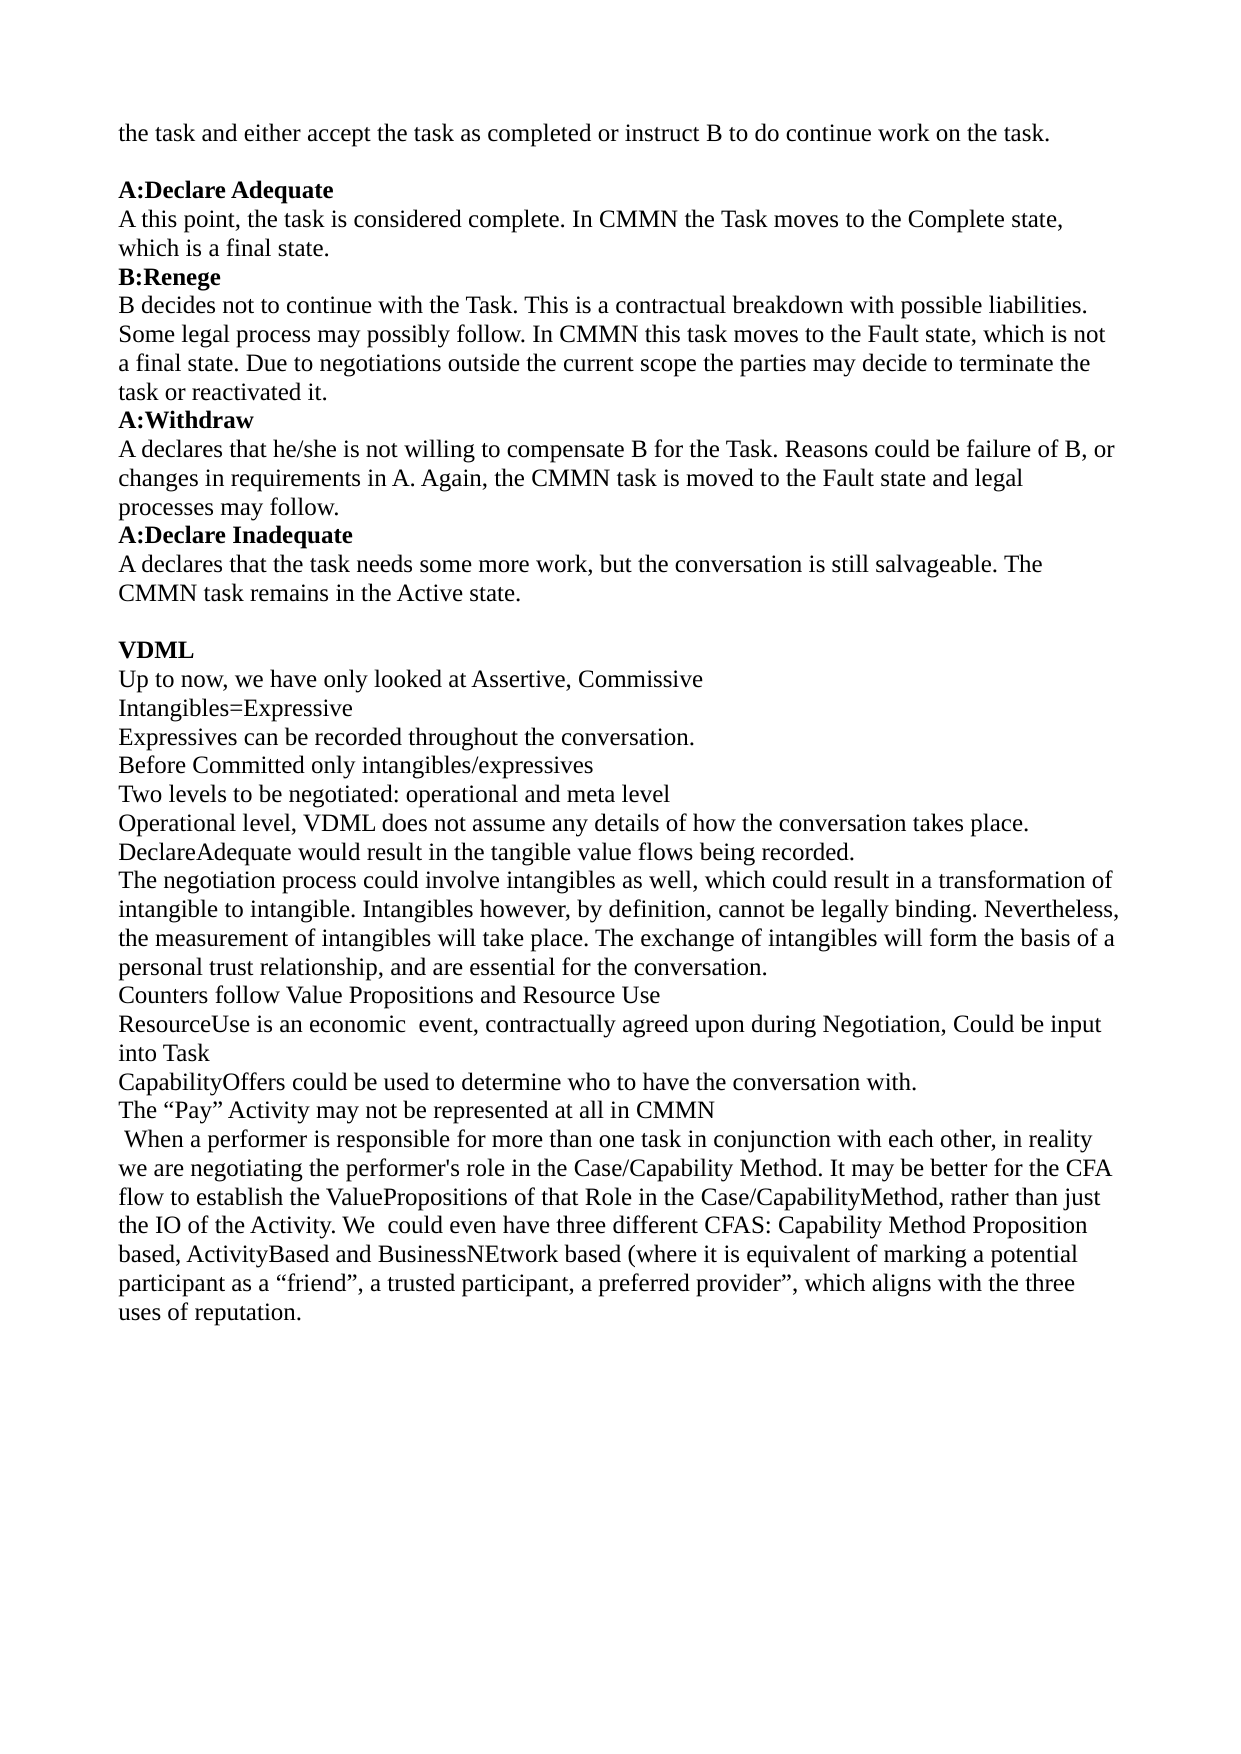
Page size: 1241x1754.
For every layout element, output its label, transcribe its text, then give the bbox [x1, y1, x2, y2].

text A declares that he/she is not willing to compensate B for the Task. Reasons could be failure of B, or changes in requirements in A. Again, the CMMN task is moved to the Fault state and legal processes may follow. [118, 434, 1122, 521]
text ResourceUse is an economic event, contractually agreed upon during Negotiation, Could be input into Task [118, 1009, 1122, 1067]
text Two levels to be negotiated: operational and meta level [118, 779, 1122, 808]
text The “Pay” Activity may not be represented at all in CMMN [118, 1096, 1122, 1124]
text Expressives can be recorded throughout the conversation. [118, 722, 1122, 751]
text A this point, the task is considered complete. In CMMN the Task moves to the Complete state, which is a final state. [118, 204, 1122, 262]
text A:Declare Inadequate [118, 521, 1122, 549]
text the task and either accept the task as completed or instruct B to do continue work on the task. [118, 118, 1122, 147]
text B:Renege [118, 262, 1122, 291]
text CapabilityOffers could be used to determine who to have the conversation with. [118, 1067, 1122, 1096]
text When a performer is responsible for more than one task in conjunction with each other, in reality we are negotiating the performer's role in the Case/Capability Method. It may be better for the CFA flow to establish the ValuePropositions of that Role in the Case/CapabilityMethod, rather than just the IO of the Activity. We could even have three different CFAS: Capability Method Proposition based, ActivityBased and BusinessNEtwork based (where it is equivalent of marking a potential participant as a “friend”, a trusted participant, a preferred provider”, which aligns with the three uses of reputation. [118, 1124, 1122, 1326]
text VDML [118, 636, 1122, 664]
text Operational level, VDML does not assume any details of how the conversation takes place. [118, 808, 1122, 837]
text The negotiation process could involve intangibles as well, which could result in a transformation of intangible to intangible. Intangibles however, by definition, cannot be legally binding. Nevertheless, the measurement of intangibles will take place. The exchange of intangibles will form the basis of a personal trust relationship, and are essential for the conversation. [118, 866, 1122, 981]
text B decides not to continue with the Task. This is a contractual breakdown with possible liabilities. Some legal process may possibly follow. In CMMN this task moves to the Fault state, which is not a final state. Due to negotiations outside the current scope the parties may decide to terminate the task or reactivated it. [118, 291, 1122, 406]
text Counters follow Value Propositions and Resource Use [118, 981, 1122, 1009]
text A:Withdraw [118, 406, 1122, 434]
text Before Committed only intangibles/expressives [118, 751, 1122, 779]
text A:Declare Adequate [118, 176, 1122, 204]
text Up to now, we have only looked at Assertive, Commissive [118, 664, 1122, 693]
text Intangibles=Expressive [118, 693, 1122, 722]
text DeclareAdequate would result in the tangible value flows being recorded. [118, 837, 1122, 866]
text A declares that the task needs some more work, but the conversation is still salvageable. The CMMN task remains in the Active state. [118, 549, 1122, 607]
